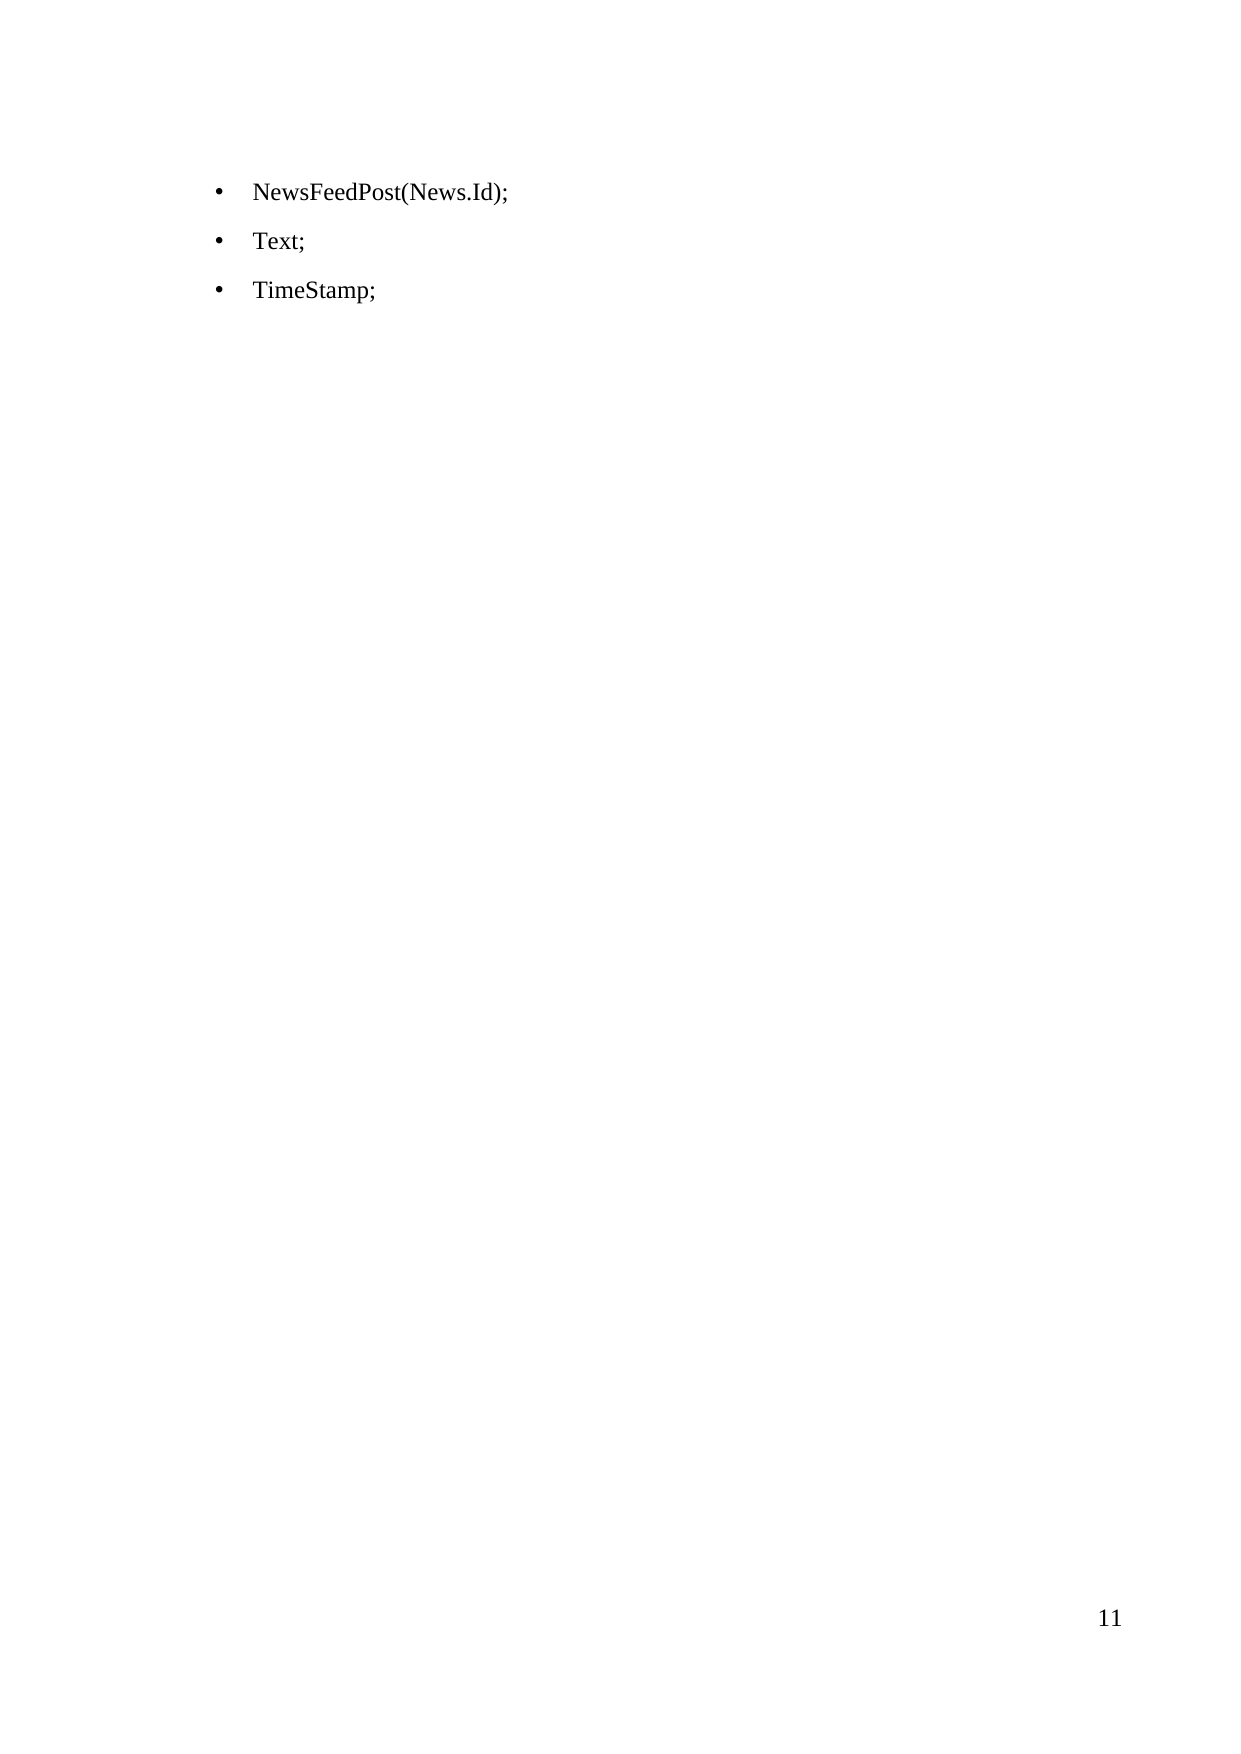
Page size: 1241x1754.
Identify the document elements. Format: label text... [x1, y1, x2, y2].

list Text; [215, 226, 1122, 255]
list NewsFeedPost(News.Id); [215, 177, 1122, 206]
list TimeStamp; [215, 275, 1122, 304]
